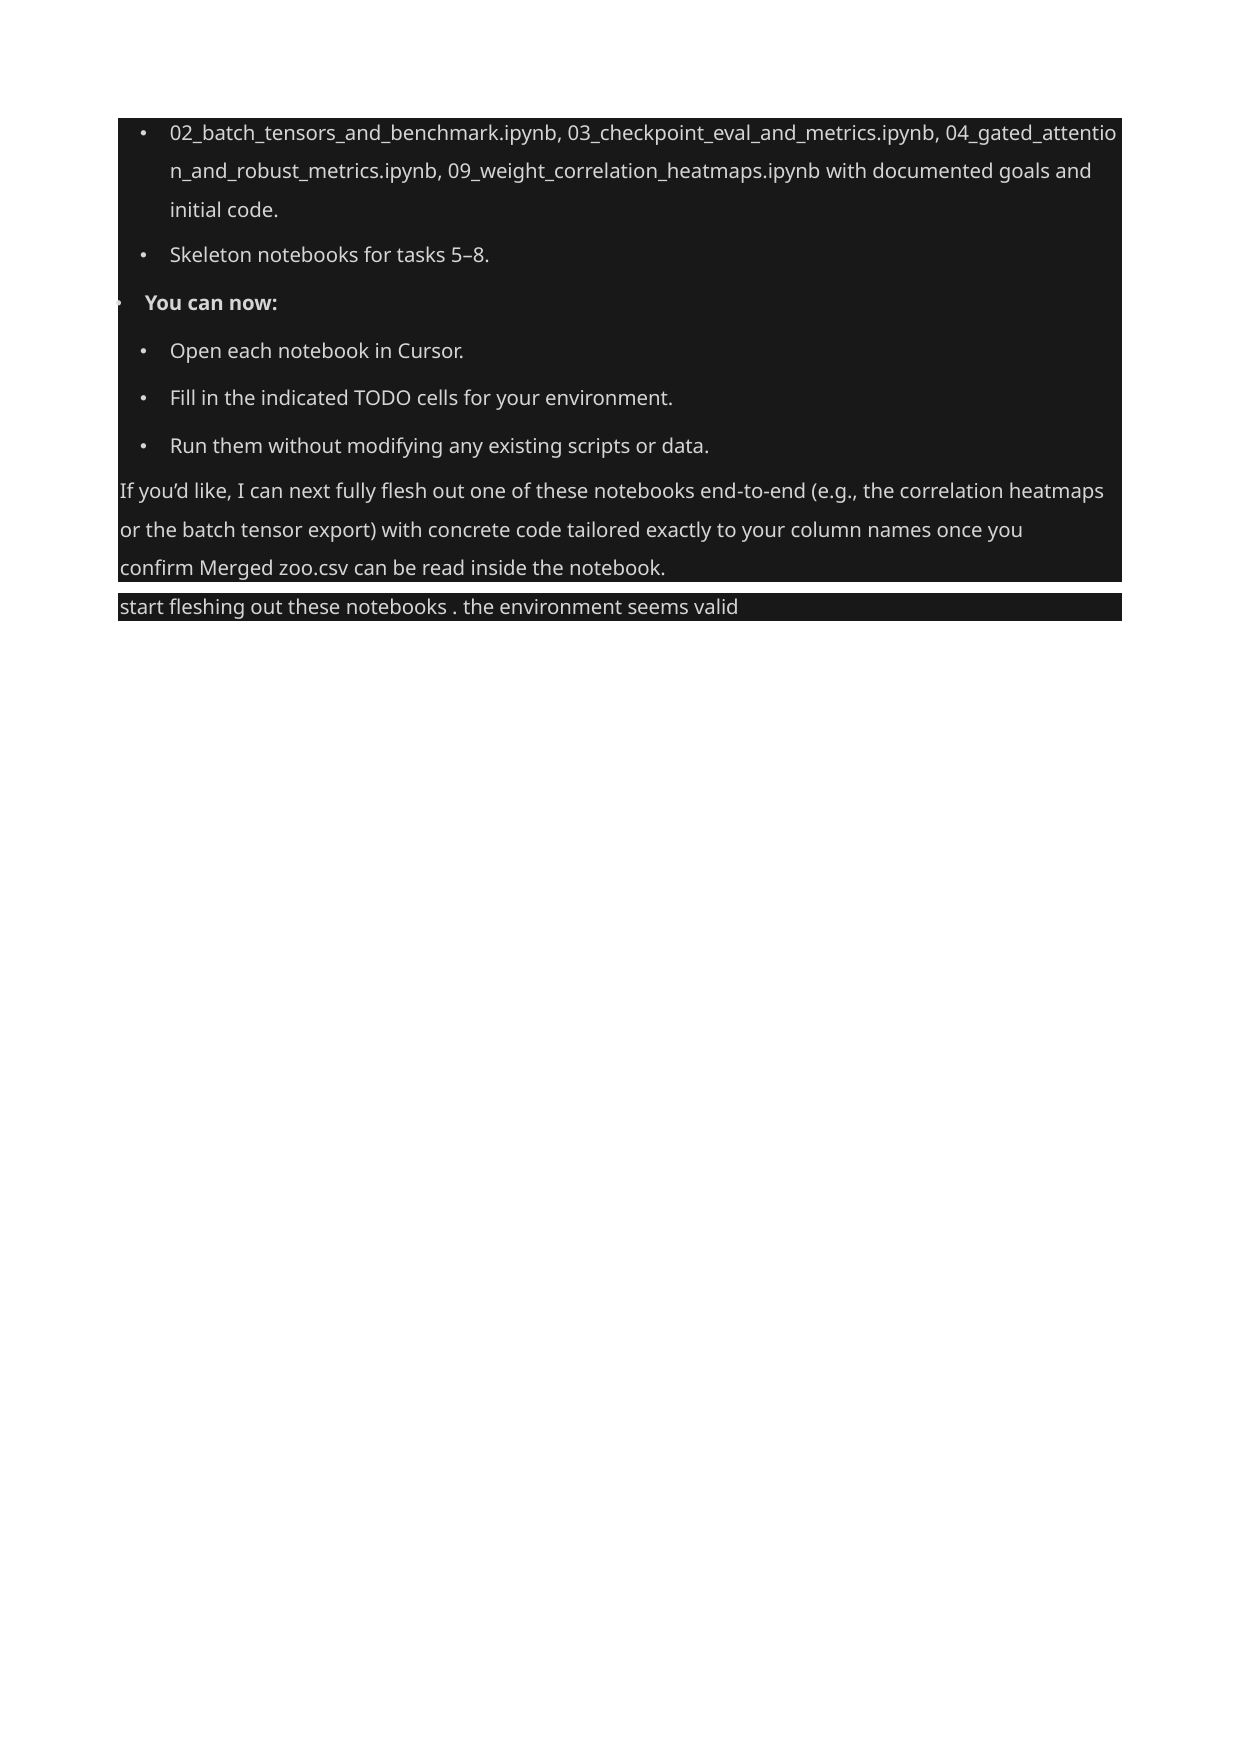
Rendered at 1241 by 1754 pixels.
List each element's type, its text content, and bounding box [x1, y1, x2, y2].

text start fleshing out these notebooks . the environment seems valid [118, 593, 1122, 621]
list Run them without modifying any existing scripts or data. [143, 432, 1122, 459]
text If you’d like, I can next fully flesh out one of these notebooks end‑to‑end (e.g., the correlation heatmaps or the batch tensor export) with concrete code tailored exactly to your column names once you confirm Merged zoo.csv can be read inside the notebook. [118, 477, 1122, 582]
list 02_batch_tensors_and_benchmark.ipynb, 03_checkpoint_eval_and_metrics.ipynb, 04_gated_attention_and_robust_metrics.ipynb, 09_weight_correlation_heatmaps.ipynb with documented goals and initial code. [143, 118, 1122, 223]
list Skeleton notebooks for tasks 5–8. [143, 241, 1122, 268]
list Open each notebook in Cursor. [143, 336, 1122, 364]
list You can now: [118, 288, 1122, 316]
list Fill in the indicated TODO cells for your environment. [143, 384, 1122, 412]
